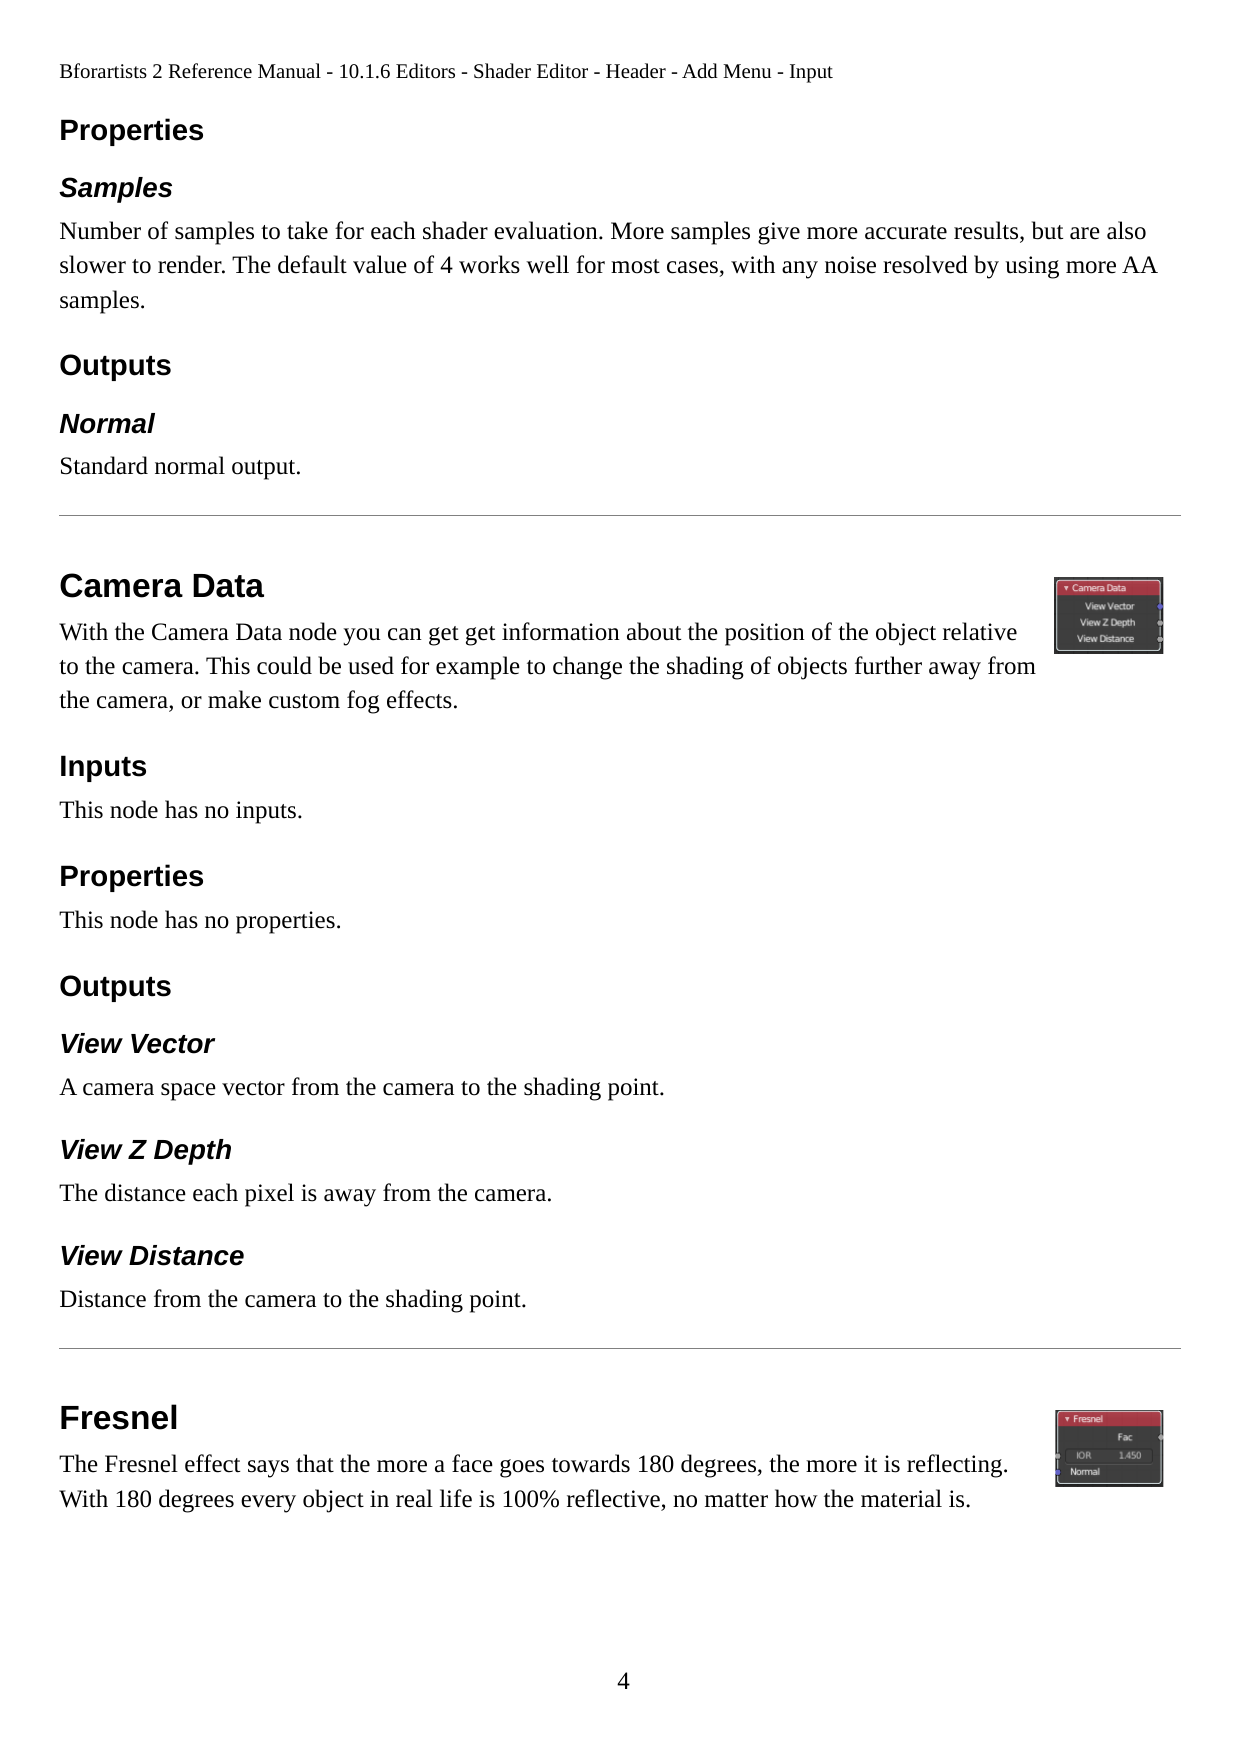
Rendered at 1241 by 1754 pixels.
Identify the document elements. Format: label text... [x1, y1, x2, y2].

subtitle Outputs [59, 969, 1181, 1003]
subtitle Fresnel [59, 1398, 1181, 1437]
text Standard normal output. [59, 451, 1181, 480]
text This node has no inputs. [59, 796, 1181, 824]
subtitle View Distance [59, 1240, 1181, 1272]
subtitle Outputs [59, 348, 1181, 382]
subtitle Inputs [59, 749, 1181, 783]
subtitle Properties [59, 113, 1181, 146]
text A camera space vector from the camera to the shading point. [59, 1072, 1181, 1101]
subtitle Properties [59, 859, 1181, 893]
picture [1055, 1410, 1164, 1487]
text The distance each pixel is away from the camera. [59, 1178, 1181, 1207]
subtitle Samples [59, 171, 1181, 203]
subtitle View Z Depth [59, 1134, 1181, 1166]
text Number of samples to take for each shader evaluation. More samples give more accurate results, but are also slower to render. The default value of 4 works well for most cases, with any noise resolved by using more AA samples. [59, 216, 1181, 313]
picture [1054, 577, 1164, 654]
subtitle Camera Data [59, 566, 1181, 604]
subtitle View Vector [59, 1028, 1181, 1060]
text This node has no properties. [59, 905, 1181, 934]
text With the Camera Data node you can get get information about the position of the object relative to the camera. This could be used for example to change the shading of objects further away from the camera, or make custom fog effects. [59, 617, 1181, 714]
subtitle Normal [59, 407, 1181, 439]
text Distance from the camera to the shading point. [59, 1284, 1181, 1313]
text The Fresnel effect says that the more a face goes towards 180 degrees, the more it is reflecting. With 180 degrees every object in real life is 100% reflective, no matter how the material is. [59, 1449, 1181, 1512]
